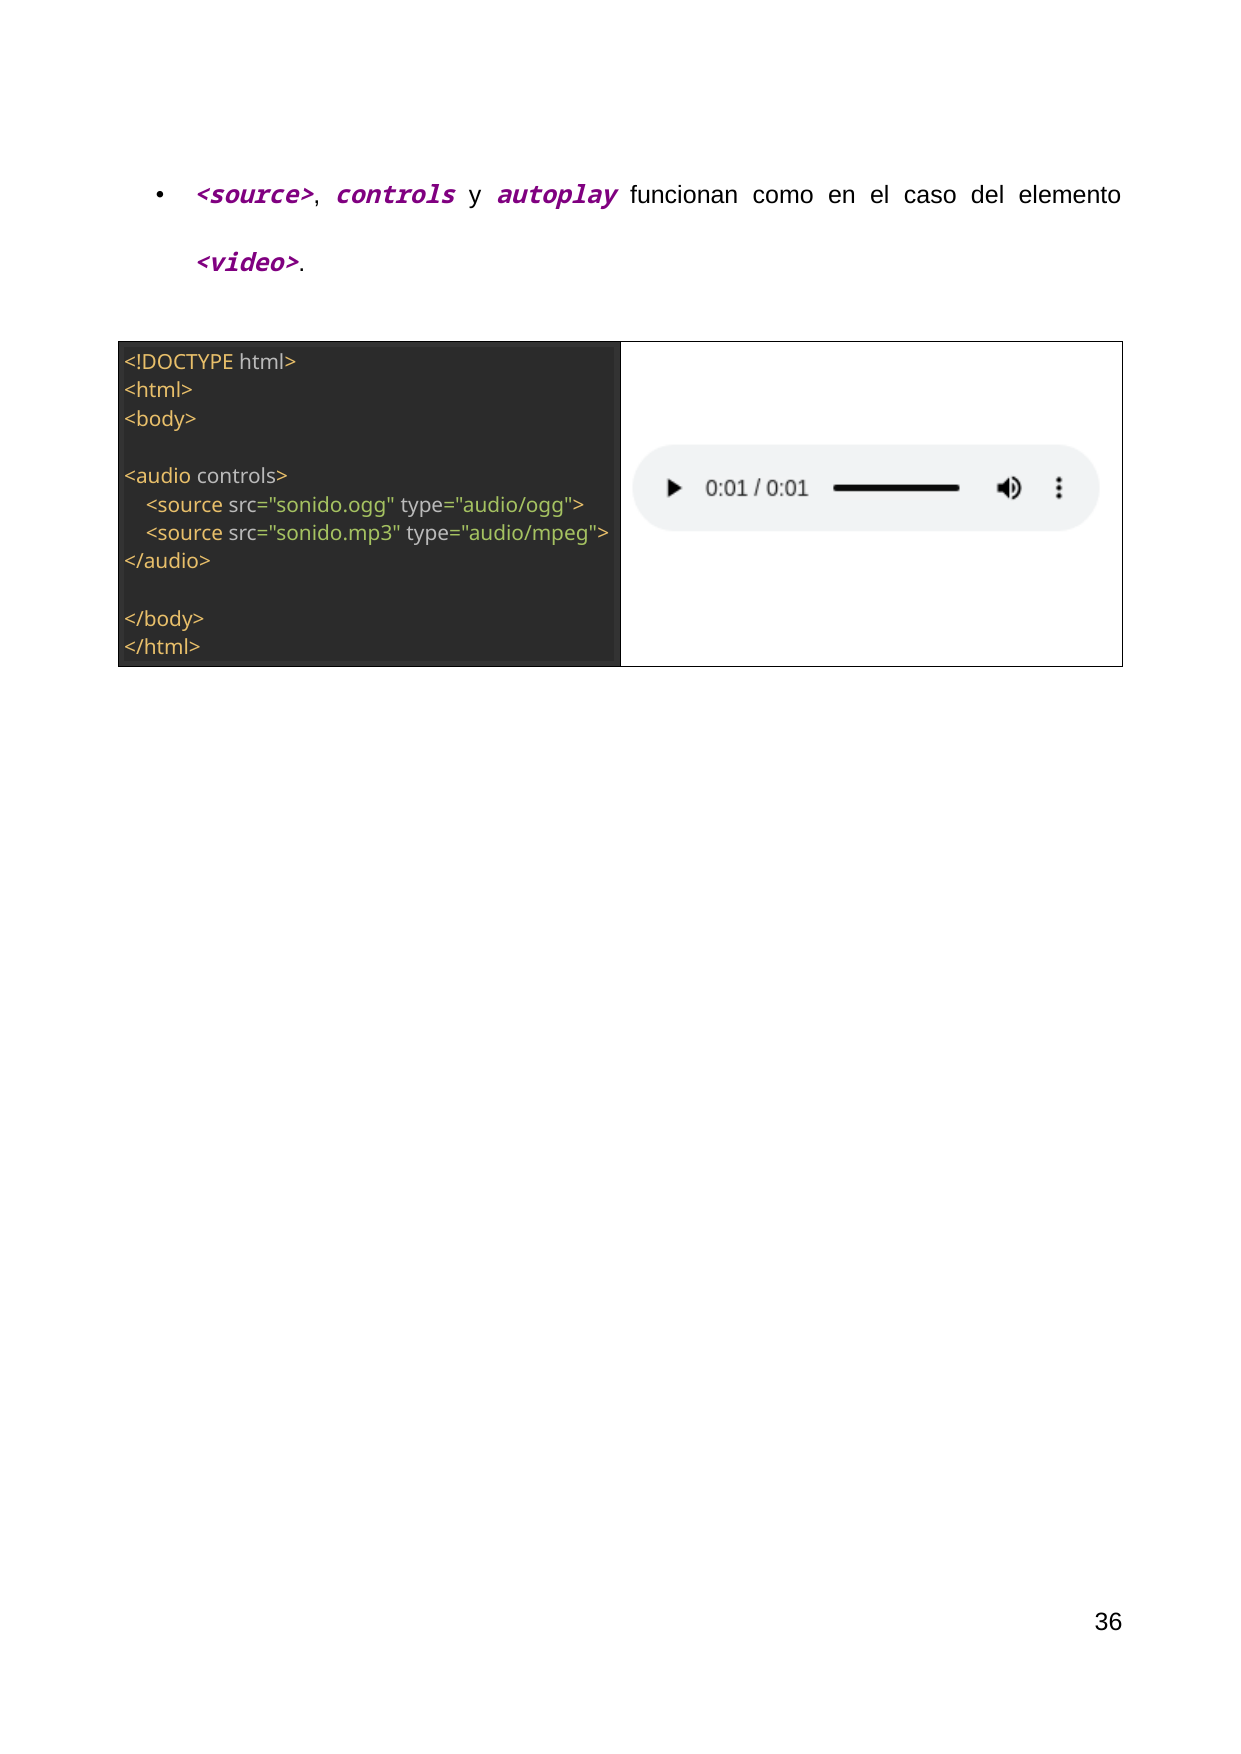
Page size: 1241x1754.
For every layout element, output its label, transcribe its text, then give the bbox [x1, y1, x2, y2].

table_header <!DOCTYPE html> <html> <body> <audio controls> <source src="sonido.ogg" type="audio/ogg"> <source src="sonido.mp3" type="audio/mpeg"> </audio> </body> </html> [119, 342, 620, 666]
picture [625, 437, 1117, 541]
table_header [621, 342, 1122, 666]
list <source>, controls y autoplay funcionan como en el caso del elemento <video>. [156, 176, 1122, 278]
